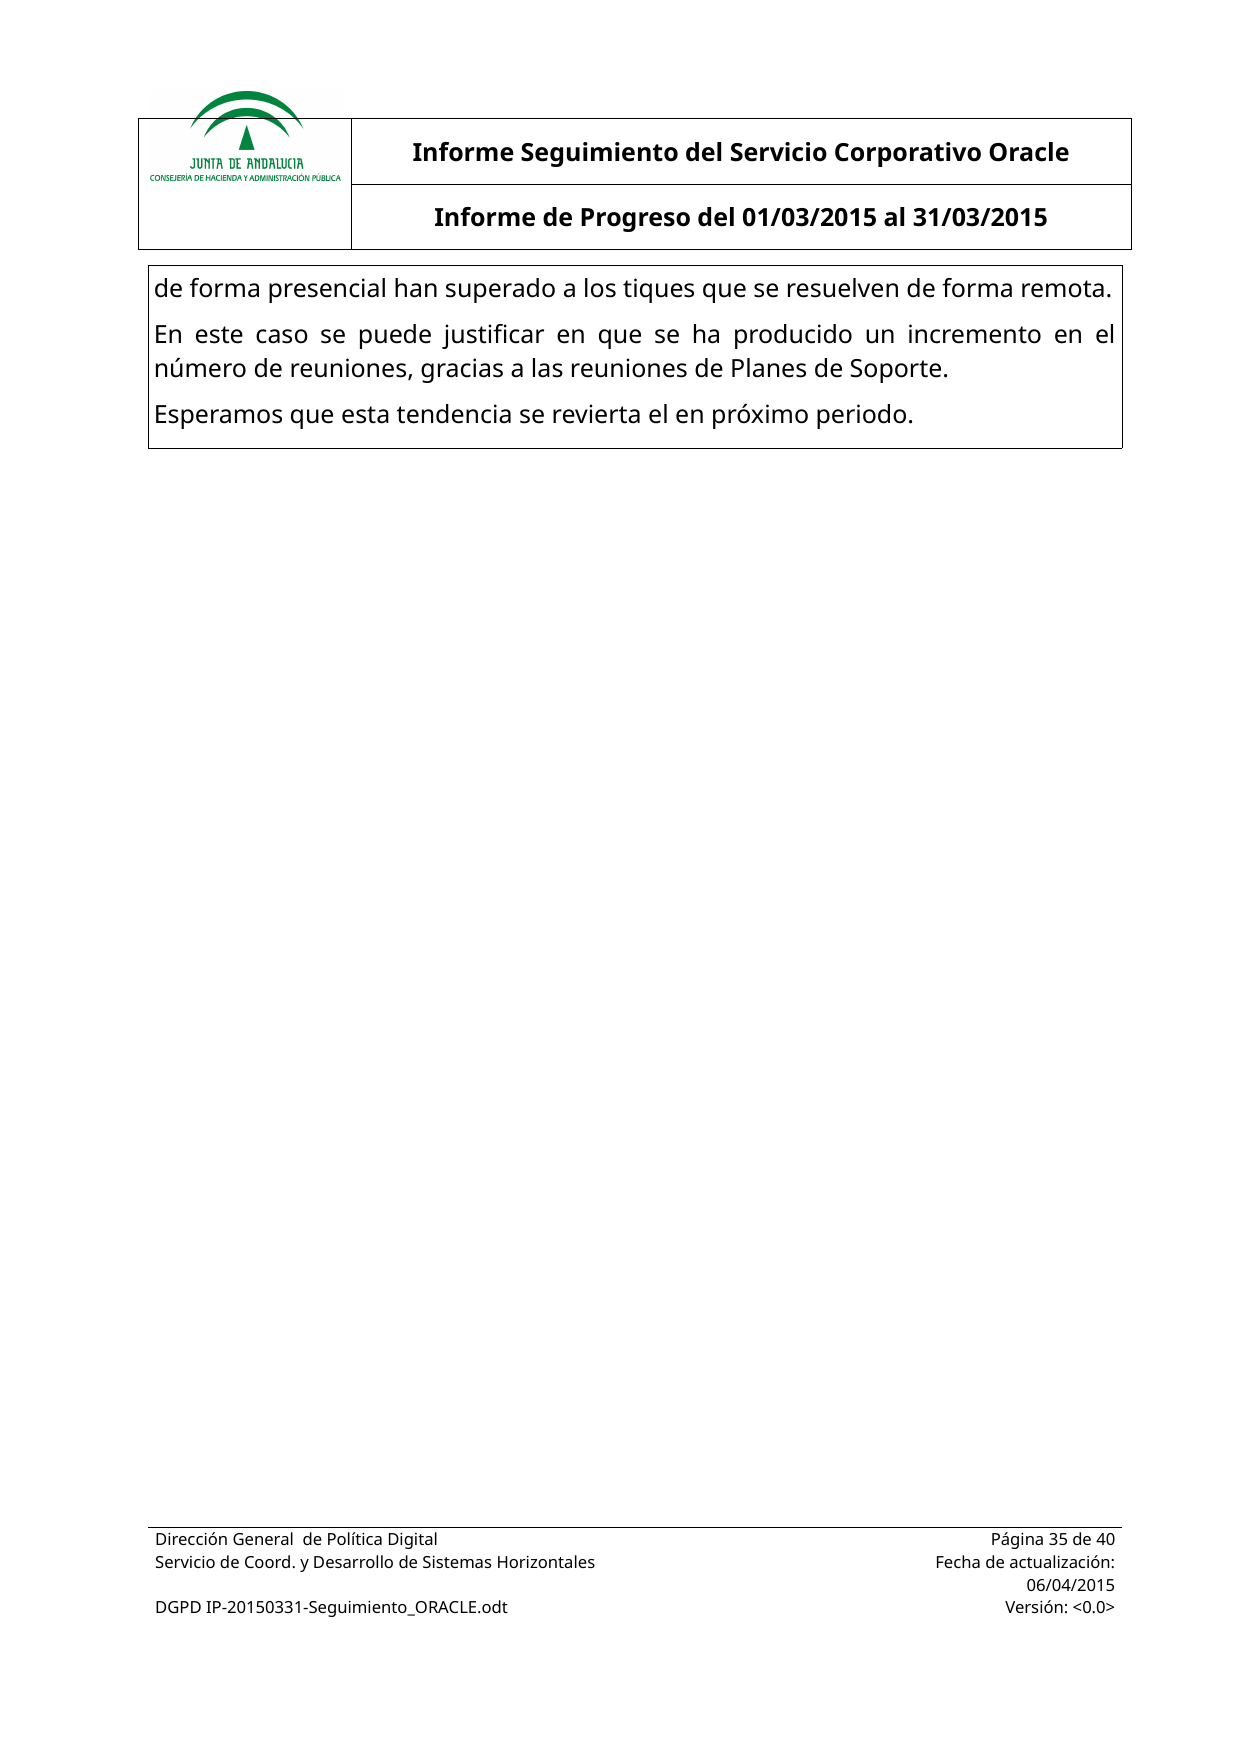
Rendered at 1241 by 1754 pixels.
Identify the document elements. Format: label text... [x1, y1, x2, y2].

picture [149, 89, 342, 118]
table_cell de forma presencial han superado a los tiques que se resuelven de forma remota. En este caso se puede justificar en que se ha producido un incremento en el número de reuniones, gracias a las reuniones de Planes de Soporte. Esperamos que esta tendencia se revierta el en próximo periodo. [149, 266, 1122, 448]
picture [149, 119, 342, 182]
